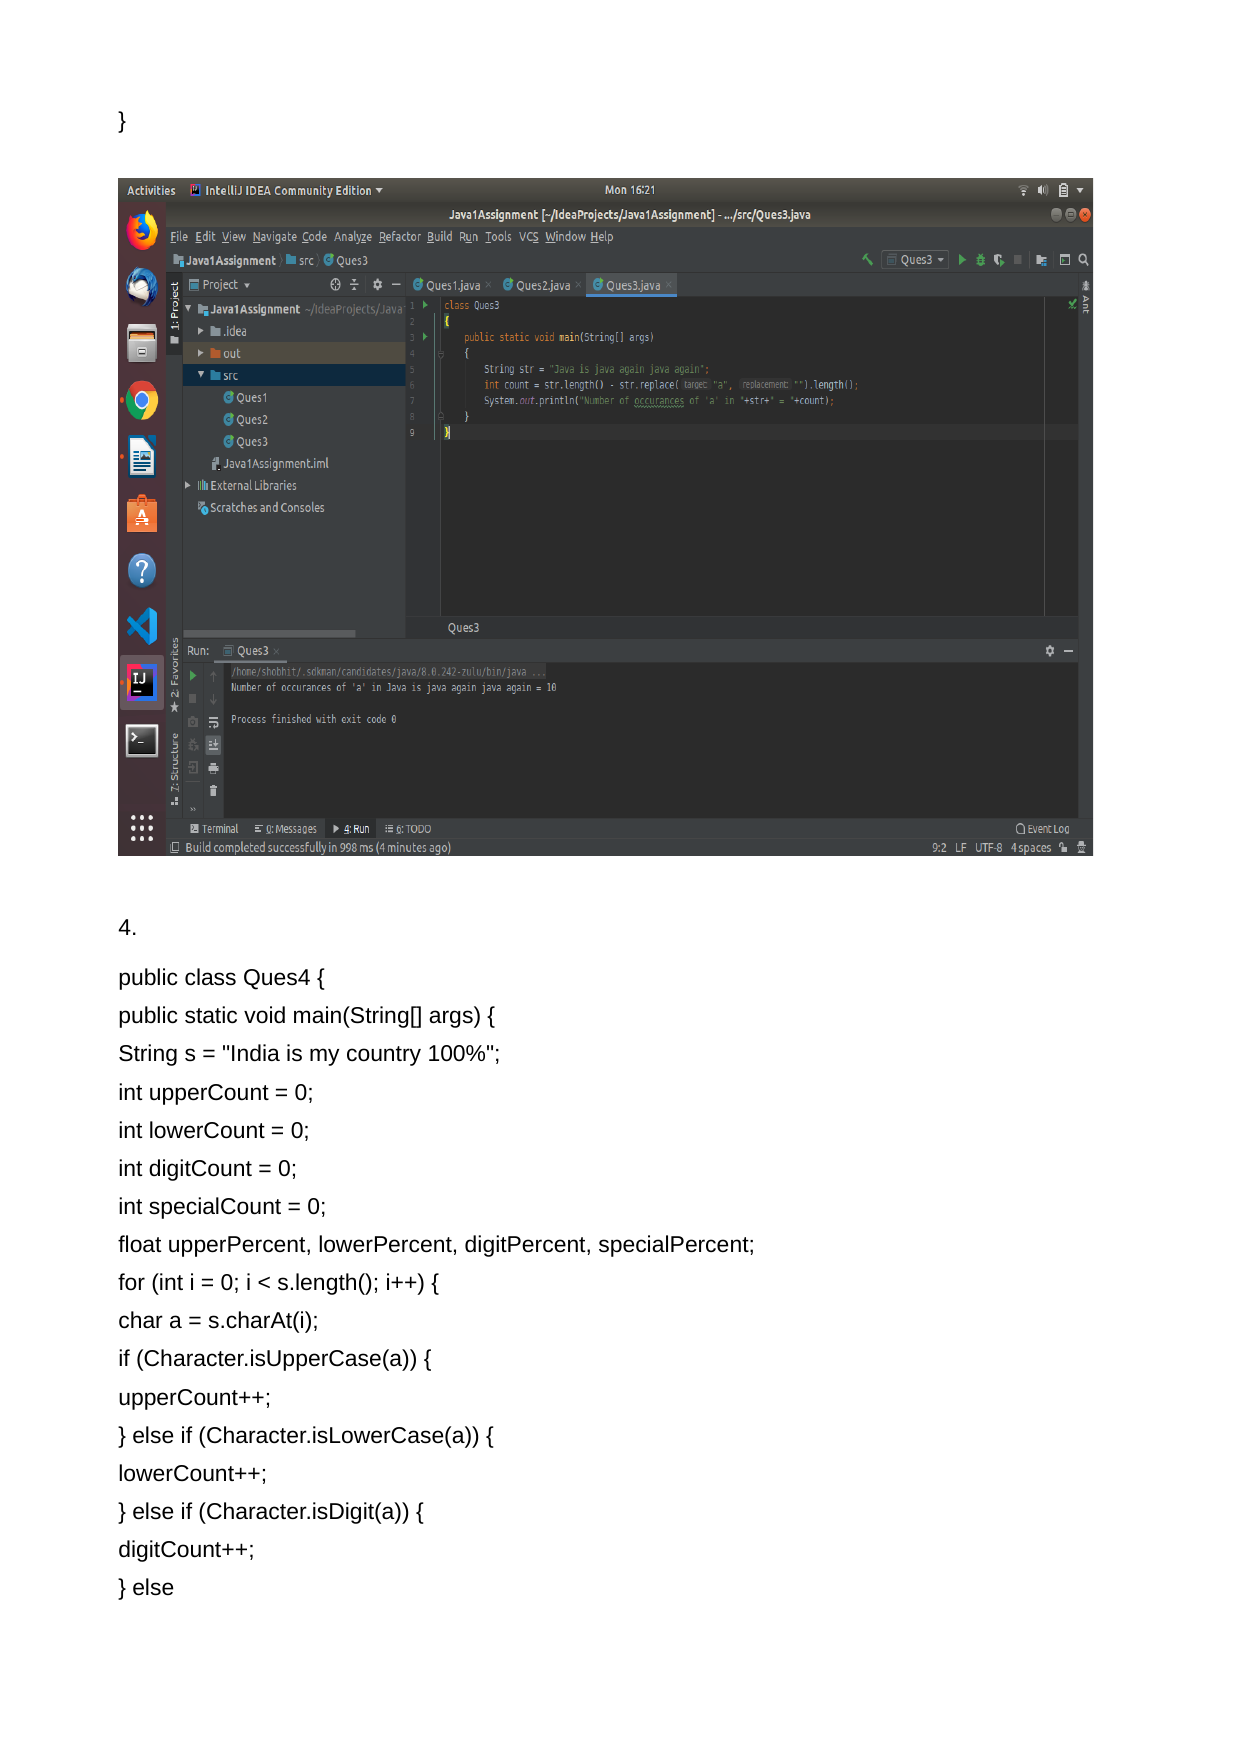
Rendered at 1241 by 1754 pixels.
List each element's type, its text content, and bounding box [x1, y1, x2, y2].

text float upperPercent, lowerPercent, digitPercent, specialPercent; [493, 1242, 611, 1255]
text if (Character.isUpperCase(a)) { [426, 1356, 1122, 1369]
text public static void main(String[] args) { [122, 1013, 346, 1026]
text float upperPercent, lowerPercent, digitPercent, specialPercent; [197, 1242, 491, 1255]
text int upperCount = 0; [118, 1089, 163, 1103]
text } else if (Character.isLowerCase(a)) { [201, 1433, 448, 1446]
text String s = "India is my country 100%"; [334, 1051, 414, 1064]
text 4. [118, 914, 1122, 940]
text int specialCount = 0; [118, 1204, 162, 1217]
text if (Character.isUpperCase(a)) { [139, 1356, 284, 1369]
text upperCount++; [147, 1394, 1122, 1408]
text lowerCount++; [118, 1471, 1122, 1484]
text } else if (Character.isDigit(a)) { [123, 1509, 202, 1522]
text for (int i = 0; i < s.length(); i++) { [154, 1280, 334, 1293]
text } else if (Character.isLowerCase(a)) { [123, 1433, 202, 1446]
text char a = s.charAt(i); [118, 1318, 296, 1331]
text public static void main(String[] args) { [490, 1013, 1122, 1026]
text char a = s.charAt(i); [308, 1318, 1122, 1331]
text } else if (Character.isDigit(a)) { [201, 1509, 358, 1522]
text float upperPercent, lowerPercent, digitPercent, specialPercent; [613, 1242, 1122, 1255]
text } else [123, 1585, 1122, 1598]
text public class Ques4 { [122, 975, 252, 988]
text digitCount++; [118, 1547, 145, 1560]
text int digitCount = 0; [118, 1166, 175, 1179]
text int upperCount = 0; [178, 1089, 1122, 1103]
text public class Ques4 { [320, 975, 1122, 988]
text int lowerCount = 0; [118, 1128, 1122, 1141]
text digitCount++; [147, 1547, 1122, 1560]
text if (Character.isUpperCase(a)) { [299, 1356, 385, 1369]
text } [123, 118, 1122, 131]
text String s = "India is my country 100%"; [176, 1051, 333, 1064]
text int digitCount = 0; [177, 1166, 1122, 1179]
text int specialCount = 0; [164, 1204, 1122, 1217]
text for (int i = 0; i < s.length(); i++) { [434, 1280, 1122, 1293]
text } [118, 118, 122, 131]
text String s = "India is my country 100%"; [415, 1051, 1122, 1064]
text } else if (Character.isLowerCase(a)) { [489, 1433, 1122, 1446]
picture [118, 178, 1094, 856]
text public class Ques4 { [254, 975, 320, 988]
text } else if (Character.isDigit(a)) { [419, 1509, 1122, 1522]
